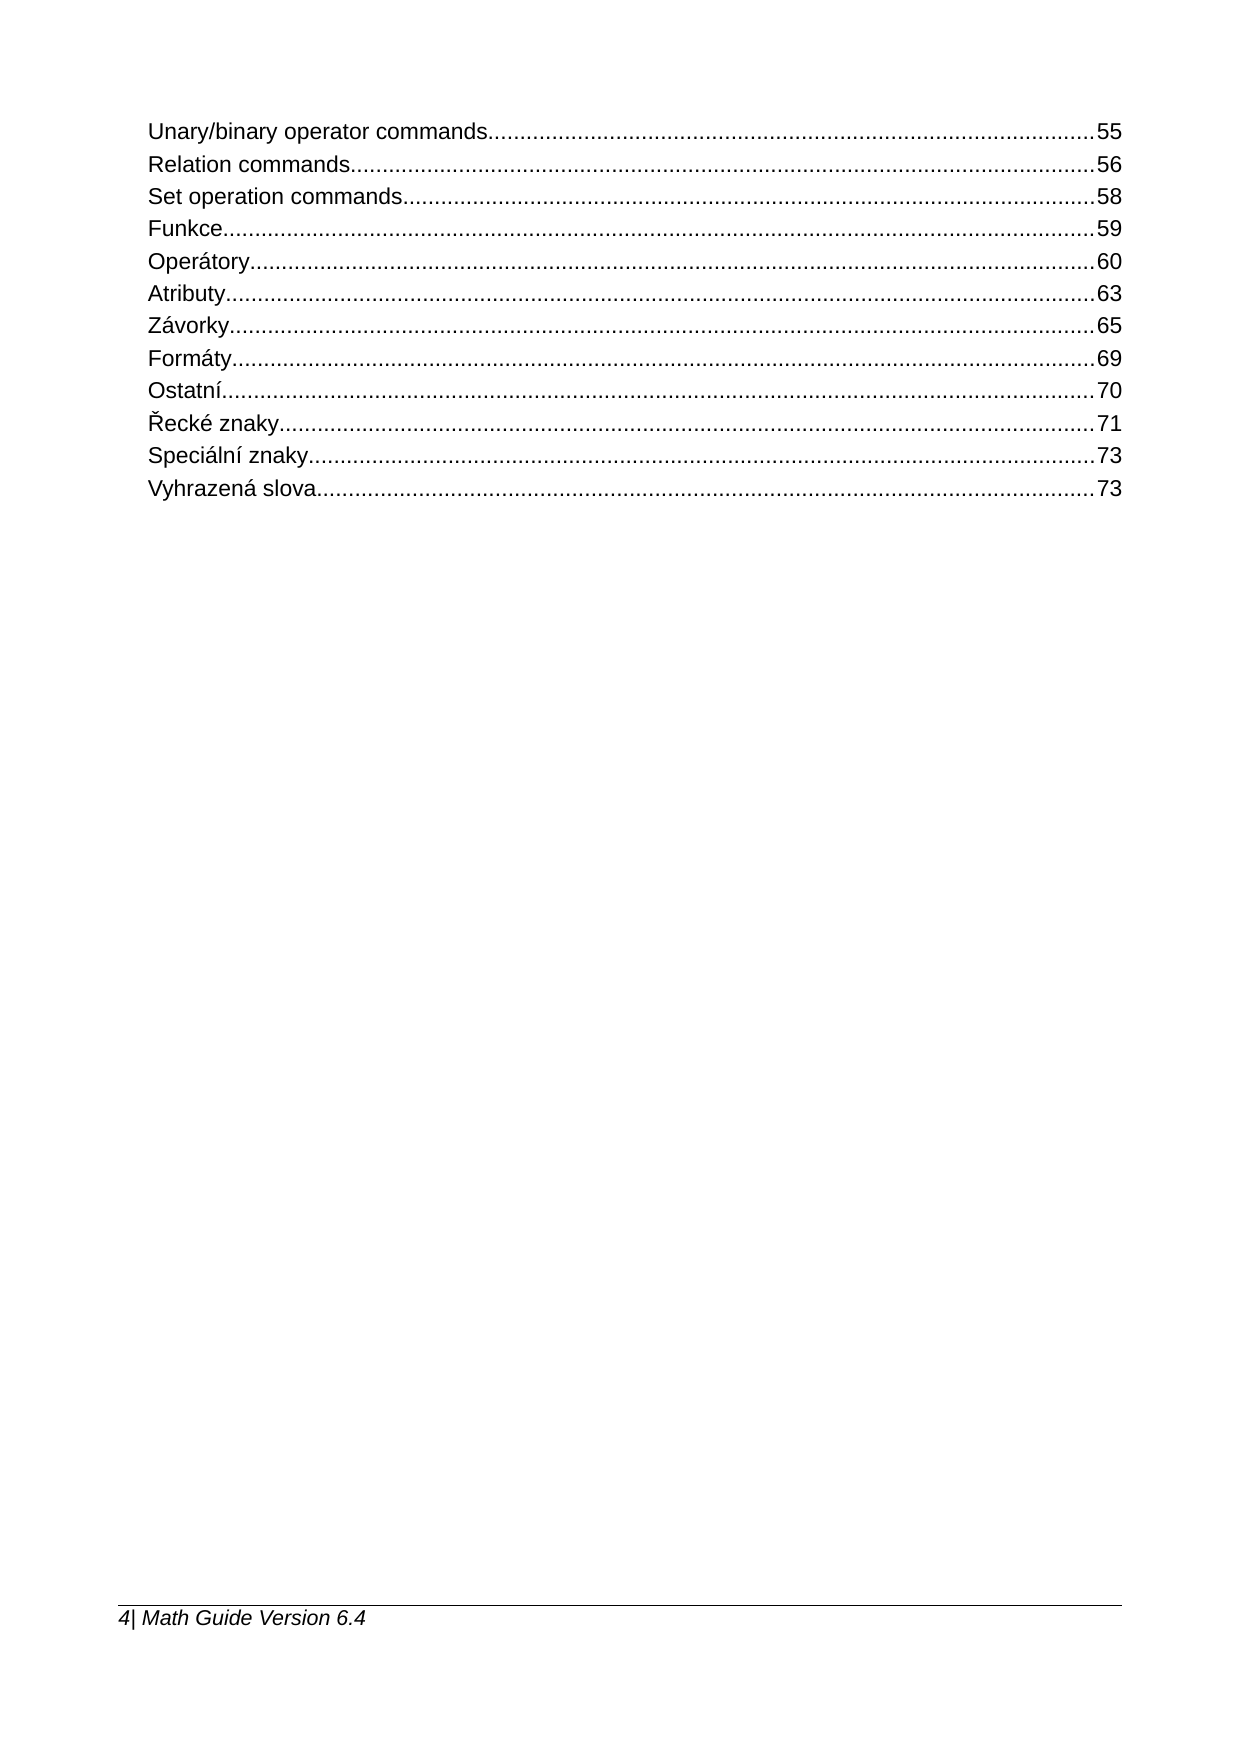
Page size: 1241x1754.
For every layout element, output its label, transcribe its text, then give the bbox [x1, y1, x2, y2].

text Set operation commands 58 [148, 183, 1122, 209]
text Formáty 69 [148, 345, 1122, 371]
text Vyhrazená slova 73 [148, 474, 1122, 501]
text Řecké znaky 71 [148, 410, 1122, 436]
text Relation commands 56 [148, 151, 1122, 177]
text Funkce 59 [148, 215, 1122, 242]
text Ostatní 70 [148, 377, 1122, 404]
text Operátory 60 [148, 248, 1122, 274]
text Závorky 65 [148, 312, 1122, 339]
text Atributy 63 [148, 280, 1122, 306]
text Speciální znaky 73 [148, 442, 1122, 468]
text Unary/binary operator commands 55 [148, 118, 1122, 144]
